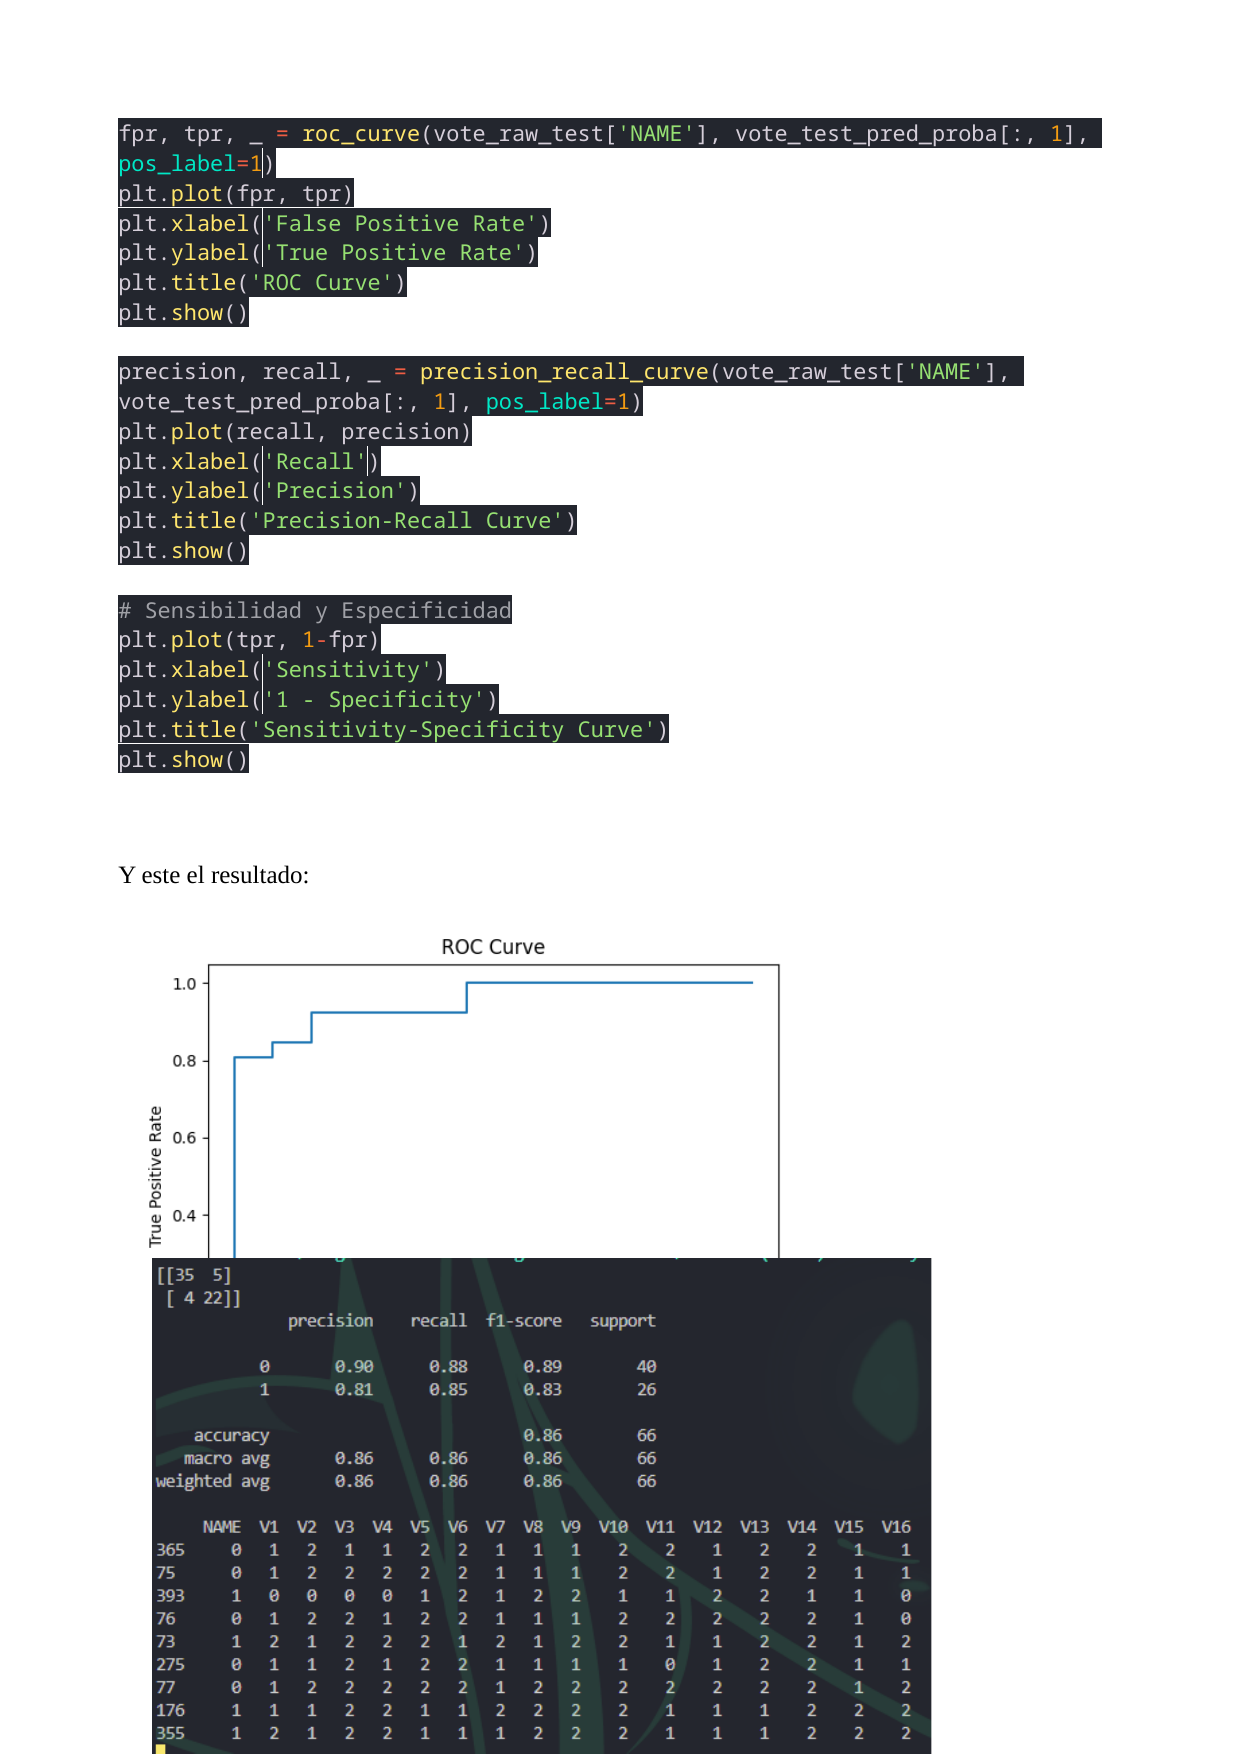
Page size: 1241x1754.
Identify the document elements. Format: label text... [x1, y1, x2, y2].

text plt.xlabel('False Positive Rate') [118, 207, 1122, 237]
text plt.plot(recall, precision) [118, 416, 1122, 446]
text plt.show() [118, 743, 1122, 773]
picture [138, 907, 932, 1754]
text plt.show() [118, 297, 1122, 327]
text # Sensibilidad y Especificidad [118, 594, 1122, 624]
text plt.title('ROC Curve') [118, 267, 1122, 297]
text plt.show() [118, 535, 1122, 565]
text precision, recall, _ = precision_recall_curve(vote_raw_test['NAME'], vote_test_pred_proba[:, 1], pos_label=1) [118, 356, 1122, 416]
text plt.ylabel('Precision') [118, 476, 1122, 505]
text plt.title('Precision-Recall Curve') [118, 505, 1122, 535]
text fpr, tpr, _ = roc_curve(vote_raw_test['NAME'], vote_test_pred_proba[:, 1], pos_label=1) [118, 118, 1122, 178]
text plt.ylabel('True Positive Rate') [118, 237, 1122, 267]
text plt.title('Sensitivity-Specificity Curve') [118, 714, 1122, 743]
text plt.plot(fpr, tpr) [118, 178, 1122, 207]
text plt.xlabel('Sensitivity') [118, 654, 1122, 684]
text plt.ylabel('1 - Specificity') [118, 684, 1122, 714]
text Y este el resultado: [118, 861, 1122, 889]
text plt.xlabel('Recall') [118, 446, 1122, 476]
text plt.plot(tpr, 1-fpr) [118, 624, 1122, 654]
